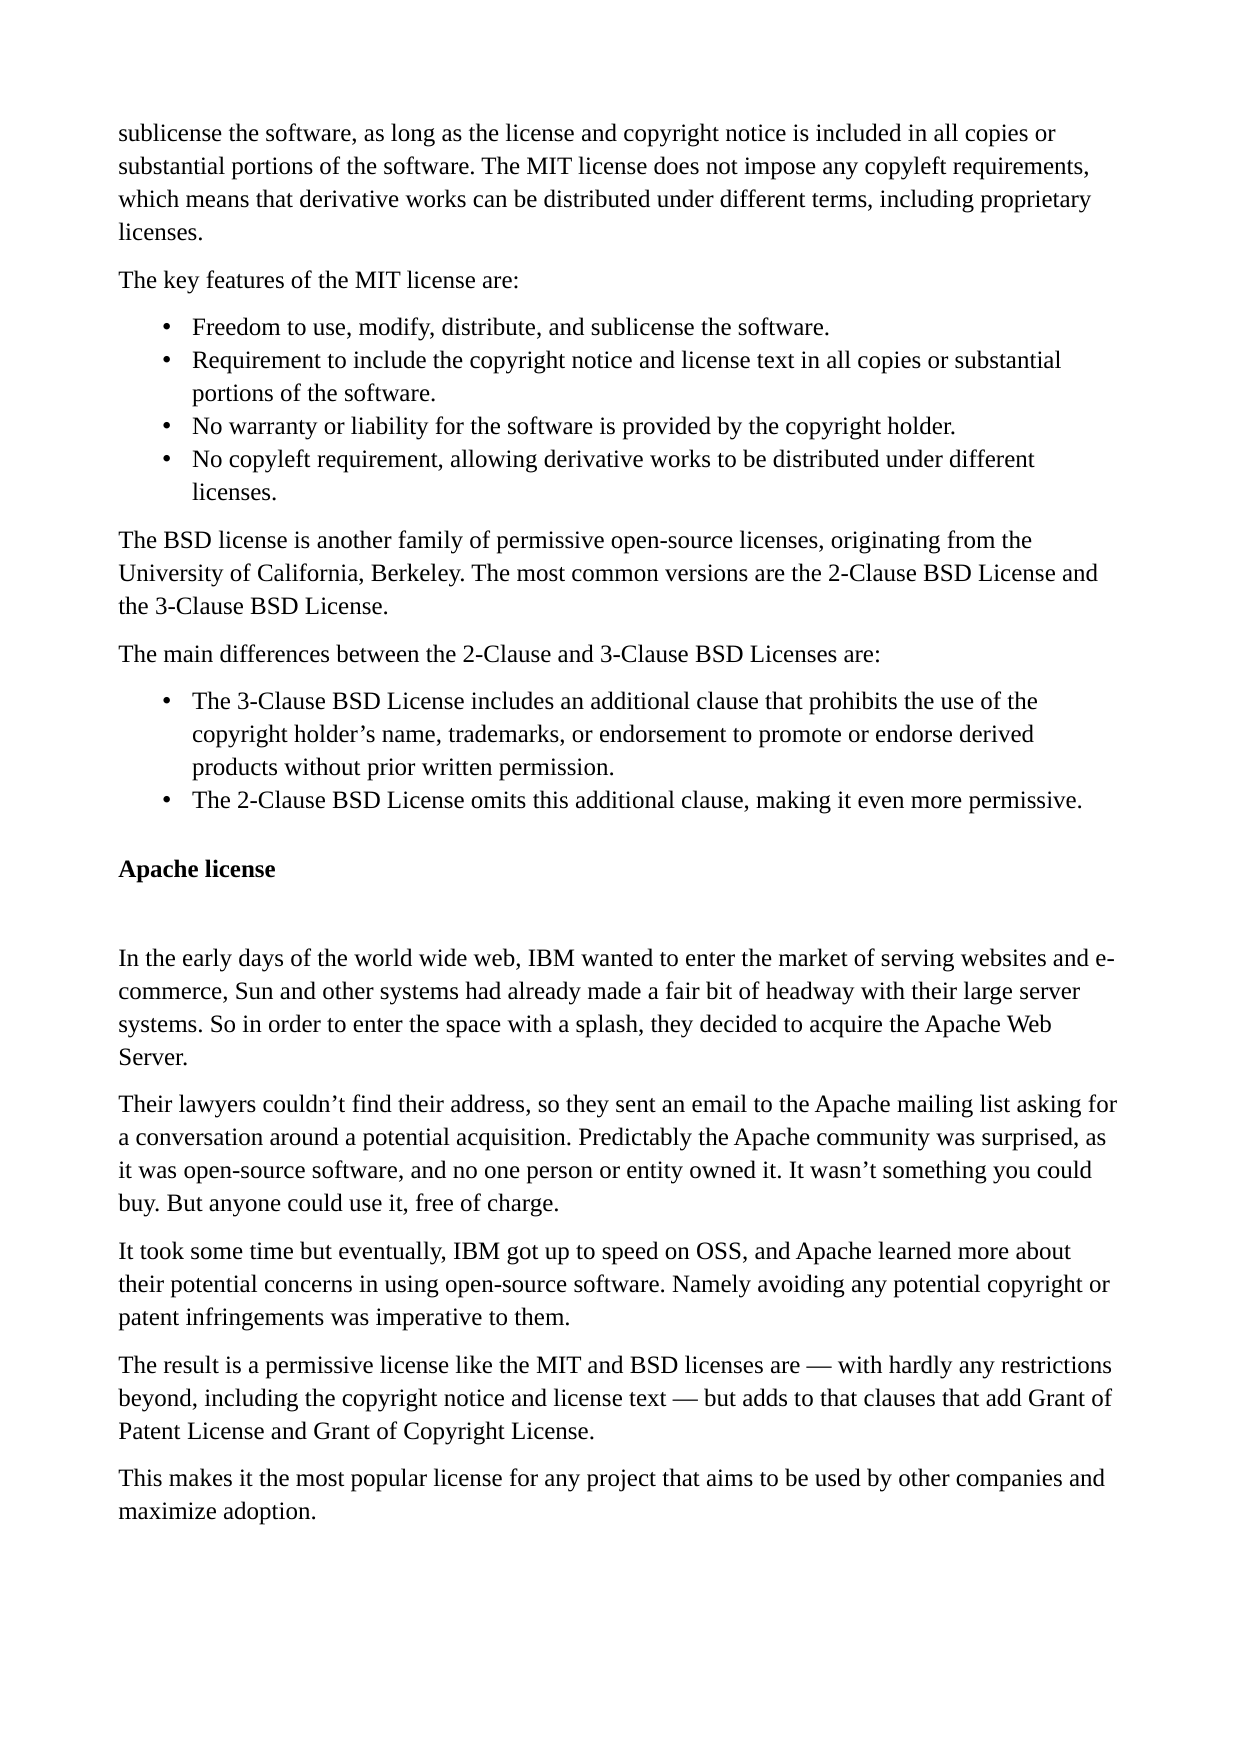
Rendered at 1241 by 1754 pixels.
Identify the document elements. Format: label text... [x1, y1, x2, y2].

subtitle Apache license [118, 854, 1122, 883]
text The BSD license is another family of permissive open-source licenses, originating from the University of California, Berkeley. The most common versions are the 2-Clause BSD License and the 3-Clause BSD License. [118, 525, 1122, 620]
list The 3-Clause BSD License includes an additional clause that prohibits the use of the copyright holder’s name, trademarks, or endorsement to promote or endorse derived products without prior written permission. [162, 686, 1122, 781]
list Freedom to use, modify, distribute, and sublicense the software. [162, 312, 1122, 341]
text The result is a permissive license like the MIT and BSD licenses are — with hardly any restrictions beyond, including the copyright notice and license text — but adds to that clauses that add Grant of Patent License and Grant of Copyright License. [118, 1350, 1122, 1444]
list Requirement to include the copyright notice and license text in all copies or substantial portions of the software. [162, 345, 1122, 407]
text The main differences between the 2-Clause and 3-Clause BSD Licenses are: [118, 639, 1122, 667]
text In the early days of the world wide web, IBM wanted to enter the market of serving websites and e-commerce, Sun and other systems had already made a fair bit of headway with their large server systems. So in order to enter the space with a splash, they decided to acquire the Apache Web Server. [118, 943, 1122, 1071]
text The key features of the MIT license are: [118, 265, 1122, 293]
text It took some time but eventually, IBM got up to speed on OSS, and Apache learned more about their potential concerns in using open-source software. Namely avoiding any potential copyright or patent infringements was imperative to them. [118, 1236, 1122, 1331]
text This makes it the most popular license for any project that aims to be used by other companies and maximize adoption. [118, 1463, 1122, 1525]
text sublicense the software, as long as the license and copyright notice is included in all copies or substantial portions of the software. The MIT license does not impose any copyleft requirements, which means that derivative works can be distributed under different terms, including proprietary licenses. [118, 118, 1122, 246]
list No warranty or liability for the software is provided by the copyright holder. [162, 411, 1122, 440]
list The 2-Clause BSD License omits this additional clause, making it even more permissive. [162, 785, 1122, 814]
list No copyleft requirement, allowing derivative works to be distributed under different licenses. [162, 444, 1122, 506]
text Their lawyers couldn’t find their address, so they sent an email to the Apache mailing list asking for a conversation around a potential acquisition. Predictably the Apache community was surprised, as it was open-source software, and no one person or entity owned it. It wasn’t something you could buy. But anyone could use it, free of charge. [118, 1089, 1122, 1217]
